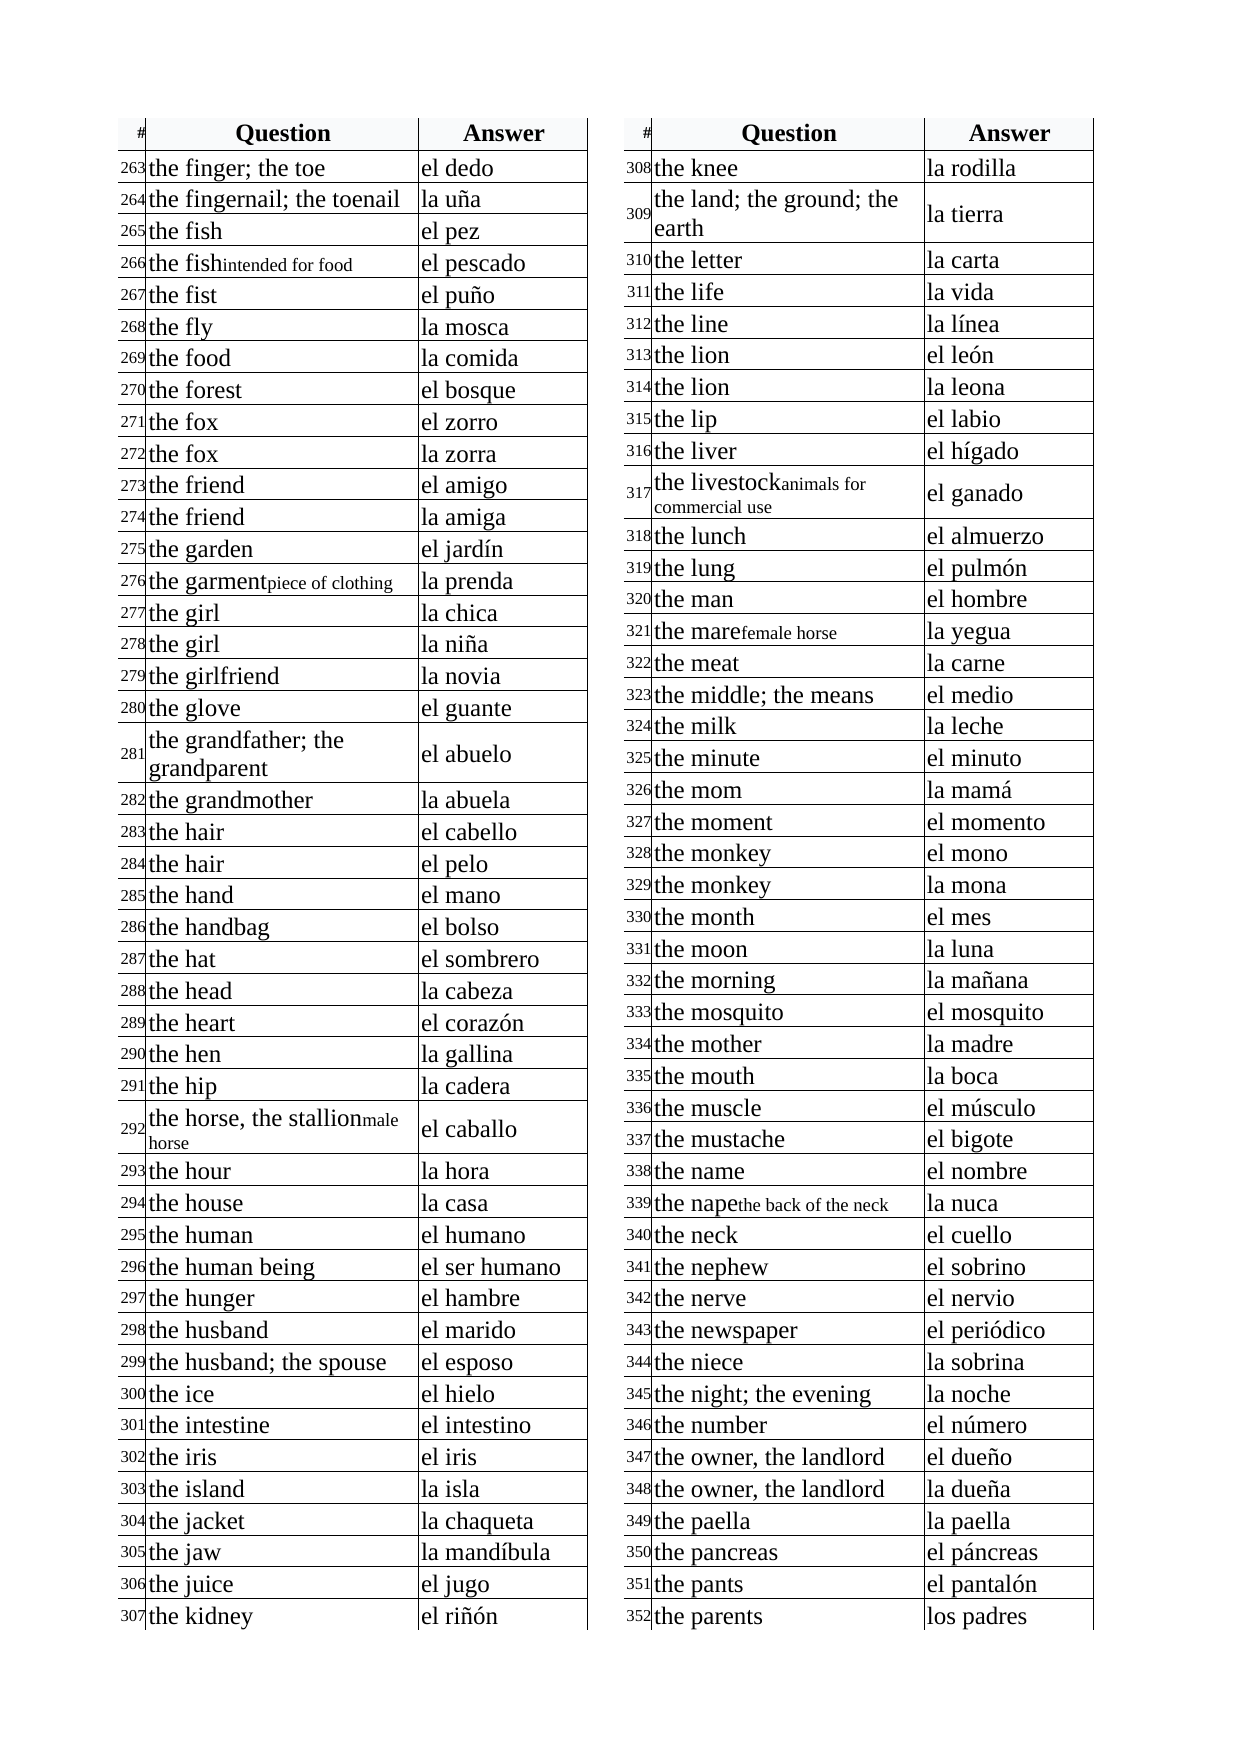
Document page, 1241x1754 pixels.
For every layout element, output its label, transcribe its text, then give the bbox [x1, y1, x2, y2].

table_cell 281 [118, 723, 145, 782]
table_cell 314 [624, 370, 651, 401]
table_cell 326 [624, 773, 651, 804]
table_cell la zorra [419, 437, 587, 467]
table_cell 316 [624, 434, 651, 464]
table_cell la abuela [419, 783, 587, 814]
table_cell el riñón [419, 1599, 587, 1630]
table_cell 336 [624, 1091, 651, 1121]
table_cell 308 [624, 151, 651, 182]
table_cell the fox [146, 437, 418, 467]
table_cell the mosquito [652, 995, 924, 1026]
table_cell the livestockanimals for commercial use [652, 466, 924, 518]
table_cell 346 [624, 1409, 651, 1439]
table_cell 289 [118, 1006, 145, 1036]
table_cell the letter [652, 243, 924, 274]
table_cell the minute [652, 741, 924, 772]
table_cell 344 [624, 1345, 651, 1376]
table_cell the lip [652, 402, 924, 433]
table_cell the friend [146, 500, 418, 531]
table_cell 349 [624, 1504, 651, 1534]
table_cell el cuello [925, 1218, 1093, 1248]
table_cell 302 [118, 1440, 145, 1471]
table_cell el mono [925, 837, 1093, 867]
table_cell 275 [118, 532, 145, 563]
table_cell el ganado [925, 466, 1093, 518]
table_cell the parents [652, 1599, 924, 1630]
table_cell 299 [118, 1345, 145, 1376]
table_cell la mandíbula [419, 1536, 587, 1566]
table_cell la leche [925, 710, 1093, 740]
table_cell the jacket [146, 1504, 418, 1534]
table_cell el humano [419, 1218, 587, 1248]
table_cell la carta [925, 243, 1093, 274]
table_cell 343 [624, 1313, 651, 1344]
table_cell la chaqueta [419, 1504, 587, 1534]
table_cell el dedo [419, 151, 587, 182]
table_cell 318 [624, 519, 651, 549]
table_cell el cabello [419, 815, 587, 846]
table_cell 273 [118, 469, 145, 499]
table_cell 293 [118, 1154, 145, 1185]
table_cell 347 [624, 1440, 651, 1471]
table_cell 329 [624, 868, 651, 899]
table_cell the ice [146, 1377, 418, 1407]
table_cell the girlfriend [146, 659, 418, 690]
table_cell 339 [624, 1186, 651, 1217]
table_cell the morning [652, 964, 924, 994]
table_cell el guante [419, 691, 587, 722]
table_cell el número [925, 1409, 1093, 1439]
table_cell 296 [118, 1250, 145, 1280]
table_cell 332 [624, 964, 651, 994]
table_cell the moment [652, 805, 924, 836]
table_cell 267 [118, 278, 145, 309]
table_cell the island [146, 1472, 418, 1503]
table_cell 322 [624, 646, 651, 677]
table_cell 313 [624, 339, 651, 369]
table_cell 274 [118, 500, 145, 531]
table_cell the fox [146, 405, 418, 436]
table_cell la boca [925, 1059, 1093, 1090]
table_cell the lunch [652, 519, 924, 549]
table_cell el pez [419, 214, 587, 245]
table_cell 264 [118, 183, 145, 213]
table_cell la cabeza [419, 974, 587, 1004]
table_cell el marido [419, 1313, 587, 1344]
table_cell 263 [118, 151, 145, 182]
table_cell la novia [419, 659, 587, 690]
table_cell el momento [925, 805, 1093, 836]
table_cell 330 [624, 900, 651, 931]
table_cell the monkey [652, 868, 924, 899]
table_cell 297 [118, 1281, 145, 1312]
table_cell el nervio [925, 1281, 1093, 1312]
table_cell the finger; the toe [146, 151, 418, 182]
table_cell 292 [118, 1101, 145, 1153]
table_cell 331 [624, 932, 651, 963]
table_cell the grandmother [146, 783, 418, 814]
table_cell los padres [925, 1599, 1093, 1630]
table_cell the muscle [652, 1091, 924, 1121]
table_cell el bolso [419, 910, 587, 941]
table_cell the husband; the spouse [146, 1345, 418, 1376]
table_cell el jardín [419, 532, 587, 563]
table_cell el nombre [925, 1154, 1093, 1185]
table_cell 325 [624, 741, 651, 772]
table_cell 319 [624, 551, 651, 581]
table_cell 321 [624, 614, 651, 645]
table_cell the horse, the stallionmale horse [146, 1101, 418, 1153]
table_cell la uña [419, 183, 587, 213]
table_cell la línea [925, 307, 1093, 337]
table_cell the human being [146, 1250, 418, 1280]
table_cell the nerve [652, 1281, 924, 1312]
table_cell el mano [419, 879, 587, 909]
table_cell 287 [118, 942, 145, 973]
table_cell the forest [146, 373, 418, 404]
table_cell 323 [624, 678, 651, 708]
table_cell el minuto [925, 741, 1093, 772]
table_cell el abuelo [419, 723, 587, 782]
table_cell the house [146, 1186, 418, 1217]
table_cell the liver [652, 434, 924, 464]
table_cell 280 [118, 691, 145, 722]
table_cell 312 [624, 307, 651, 337]
table_cell el zorro [419, 405, 587, 436]
table_cell la leona [925, 370, 1093, 401]
table_header Answer [925, 118, 1093, 150]
table_cell la isla [419, 1472, 587, 1503]
table_cell 286 [118, 910, 145, 941]
table_cell the owner, the landlord [652, 1472, 924, 1503]
table_cell el mes [925, 900, 1093, 931]
table_cell the nephew [652, 1250, 924, 1280]
table_cell the hip [146, 1069, 418, 1100]
table_cell the glove [146, 691, 418, 722]
table_cell the newspaper [652, 1313, 924, 1344]
table_cell the name [652, 1154, 924, 1185]
table_cell 265 [118, 214, 145, 245]
table_cell the pants [652, 1567, 924, 1598]
table_cell la gallina [419, 1037, 587, 1068]
table_cell the month [652, 900, 924, 931]
table_cell la mosca [419, 310, 587, 340]
table_cell 269 [118, 341, 145, 372]
table_cell la niña [419, 627, 587, 658]
table_cell the paella [652, 1504, 924, 1534]
table_cell 345 [624, 1377, 651, 1407]
table_header Question [652, 118, 924, 150]
table_cell la sobrina [925, 1345, 1093, 1376]
table_cell 268 [118, 310, 145, 340]
table_header Question [146, 118, 418, 150]
table_cell the kidney [146, 1599, 418, 1630]
table_cell la noche [925, 1377, 1093, 1407]
table_cell 342 [624, 1281, 651, 1312]
table_cell 266 [118, 246, 145, 277]
table_cell the mouth [652, 1059, 924, 1090]
table_cell the fish [146, 214, 418, 245]
table_cell the hand [146, 879, 418, 909]
table_cell el corazón [419, 1006, 587, 1036]
table_cell the life [652, 275, 924, 306]
table_cell la luna [925, 932, 1093, 963]
table_cell the intestine [146, 1409, 418, 1439]
table_cell the meat [652, 646, 924, 677]
table_cell el almuerzo [925, 519, 1093, 549]
table_cell el ser humano [419, 1250, 587, 1280]
table_cell el medio [925, 678, 1093, 708]
table_cell 348 [624, 1472, 651, 1503]
table_cell the marefemale horse [652, 614, 924, 645]
table_cell the iris [146, 1440, 418, 1471]
table_header Answer [419, 118, 587, 150]
table_cell el pescado [419, 246, 587, 277]
table_cell the friend [146, 469, 418, 499]
table_cell el caballo [419, 1101, 587, 1153]
table_cell el iris [419, 1440, 587, 1471]
table_cell 352 [624, 1599, 651, 1630]
table_cell el león [925, 339, 1093, 369]
table_cell the hunger [146, 1281, 418, 1312]
table_cell the fingernail; the toenail [146, 183, 418, 213]
table_cell el periódico [925, 1313, 1093, 1344]
table_cell el hígado [925, 434, 1093, 464]
table_cell 333 [624, 995, 651, 1026]
table_cell 306 [118, 1567, 145, 1598]
table_cell 271 [118, 405, 145, 436]
table_cell la dueña [925, 1472, 1093, 1503]
table_cell the hat [146, 942, 418, 973]
table_cell el pelo [419, 847, 587, 877]
table_cell el amigo [419, 469, 587, 499]
table_cell la yegua [925, 614, 1093, 645]
table_cell the man [652, 582, 924, 613]
table_cell the husband [146, 1313, 418, 1344]
table_cell 335 [624, 1059, 651, 1090]
table_cell the fist [146, 278, 418, 309]
table_cell la madre [925, 1027, 1093, 1058]
table_cell 350 [624, 1536, 651, 1566]
table_cell la casa [419, 1186, 587, 1217]
table_cell 278 [118, 627, 145, 658]
table_cell the land; the ground; the earth [652, 183, 924, 242]
table_cell 272 [118, 437, 145, 467]
table_cell the fishintended for food [146, 246, 418, 277]
table_cell the night; the evening [652, 1377, 924, 1407]
table_cell 311 [624, 275, 651, 306]
table_cell el páncreas [925, 1536, 1093, 1566]
table_cell the mom [652, 773, 924, 804]
table_cell 341 [624, 1250, 651, 1280]
table_cell el esposo [419, 1345, 587, 1376]
table_cell el labio [925, 402, 1093, 433]
table_cell 300 [118, 1377, 145, 1407]
table_cell 315 [624, 402, 651, 433]
table_cell la cadera [419, 1069, 587, 1100]
table_cell the human [146, 1218, 418, 1248]
table_cell 351 [624, 1567, 651, 1598]
table_cell 285 [118, 879, 145, 909]
table_cell 270 [118, 373, 145, 404]
table_cell 320 [624, 582, 651, 613]
table_cell 317 [624, 466, 651, 518]
table_cell the moon [652, 932, 924, 963]
table_cell 334 [624, 1027, 651, 1058]
table_cell el puño [419, 278, 587, 309]
table_cell 288 [118, 974, 145, 1004]
table_cell 324 [624, 710, 651, 740]
table_cell 301 [118, 1409, 145, 1439]
table_cell the lion [652, 370, 924, 401]
table_cell el músculo [925, 1091, 1093, 1121]
table_cell the line [652, 307, 924, 337]
table_cell the neck [652, 1218, 924, 1248]
table_cell the pancreas [652, 1536, 924, 1566]
table_cell 277 [118, 596, 145, 626]
table_cell la paella [925, 1504, 1093, 1534]
table_cell 327 [624, 805, 651, 836]
table_cell 337 [624, 1122, 651, 1153]
table_cell la mamá [925, 773, 1093, 804]
table_cell the monkey [652, 837, 924, 867]
table_cell la mañana [925, 964, 1093, 994]
table_cell el mosquito [925, 995, 1093, 1026]
table_cell the grandfather; the grandparent [146, 723, 418, 782]
table_cell la rodilla [925, 151, 1093, 182]
table_cell 295 [118, 1218, 145, 1248]
table_cell 340 [624, 1218, 651, 1248]
table_cell el sombrero [419, 942, 587, 973]
table_cell the girl [146, 596, 418, 626]
table_cell the hour [146, 1154, 418, 1185]
table_cell el hambre [419, 1281, 587, 1312]
table_cell the owner, the landlord [652, 1440, 924, 1471]
table_cell 305 [118, 1536, 145, 1566]
table_cell 328 [624, 837, 651, 867]
table_cell la comida [419, 341, 587, 372]
table_cell the fly [146, 310, 418, 340]
table_cell the middle; the means [652, 678, 924, 708]
table_cell the hair [146, 815, 418, 846]
table_cell the napethe back of the neck [652, 1186, 924, 1217]
table_cell 276 [118, 564, 145, 594]
table_cell 304 [118, 1504, 145, 1534]
table_cell the lion [652, 339, 924, 369]
table_cell 307 [118, 1599, 145, 1630]
table_cell 290 [118, 1037, 145, 1068]
table_header # [624, 118, 651, 150]
table_cell la tierra [925, 183, 1093, 242]
table_cell el hombre [925, 582, 1093, 613]
table_cell la prenda [419, 564, 587, 594]
table_cell 303 [118, 1472, 145, 1503]
table_cell the knee [652, 151, 924, 182]
table_cell the head [146, 974, 418, 1004]
table_cell el intestino [419, 1409, 587, 1439]
table_cell la vida [925, 275, 1093, 306]
table_cell the food [146, 341, 418, 372]
table_cell 338 [624, 1154, 651, 1185]
table_cell 309 [624, 183, 651, 242]
table_cell the garden [146, 532, 418, 563]
table_cell the milk [652, 710, 924, 740]
table_cell the mustache [652, 1122, 924, 1153]
table_cell 279 [118, 659, 145, 690]
table_cell el pantalón [925, 1567, 1093, 1598]
table_cell el sobrino [925, 1250, 1093, 1280]
table_cell la hora [419, 1154, 587, 1185]
table_cell the hair [146, 847, 418, 877]
table_cell la amiga [419, 500, 587, 531]
table_cell el bigote [925, 1122, 1093, 1153]
table_header # [118, 118, 145, 150]
table_cell the number [652, 1409, 924, 1439]
table_cell el pulmón [925, 551, 1093, 581]
table_cell 310 [624, 243, 651, 274]
table_cell the lung [652, 551, 924, 581]
table_cell the handbag [146, 910, 418, 941]
table_cell the hen [146, 1037, 418, 1068]
table_cell 284 [118, 847, 145, 877]
table_cell the girl [146, 627, 418, 658]
table_cell the garmentpiece of clothing [146, 564, 418, 594]
table_cell the jaw [146, 1536, 418, 1566]
table_cell 282 [118, 783, 145, 814]
table_cell the niece [652, 1345, 924, 1376]
table_cell the mother [652, 1027, 924, 1058]
table_cell el jugo [419, 1567, 587, 1598]
table_cell el bosque [419, 373, 587, 404]
table_cell 283 [118, 815, 145, 846]
table_cell la chica [419, 596, 587, 626]
table_cell 294 [118, 1186, 145, 1217]
table_cell 291 [118, 1069, 145, 1100]
table_cell la nuca [925, 1186, 1093, 1217]
table_cell 298 [118, 1313, 145, 1344]
table_cell la carne [925, 646, 1093, 677]
table_cell el dueño [925, 1440, 1093, 1471]
table_cell la mona [925, 868, 1093, 899]
table_cell the juice [146, 1567, 418, 1598]
table_cell el hielo [419, 1377, 587, 1407]
table_cell the heart [146, 1006, 418, 1036]
